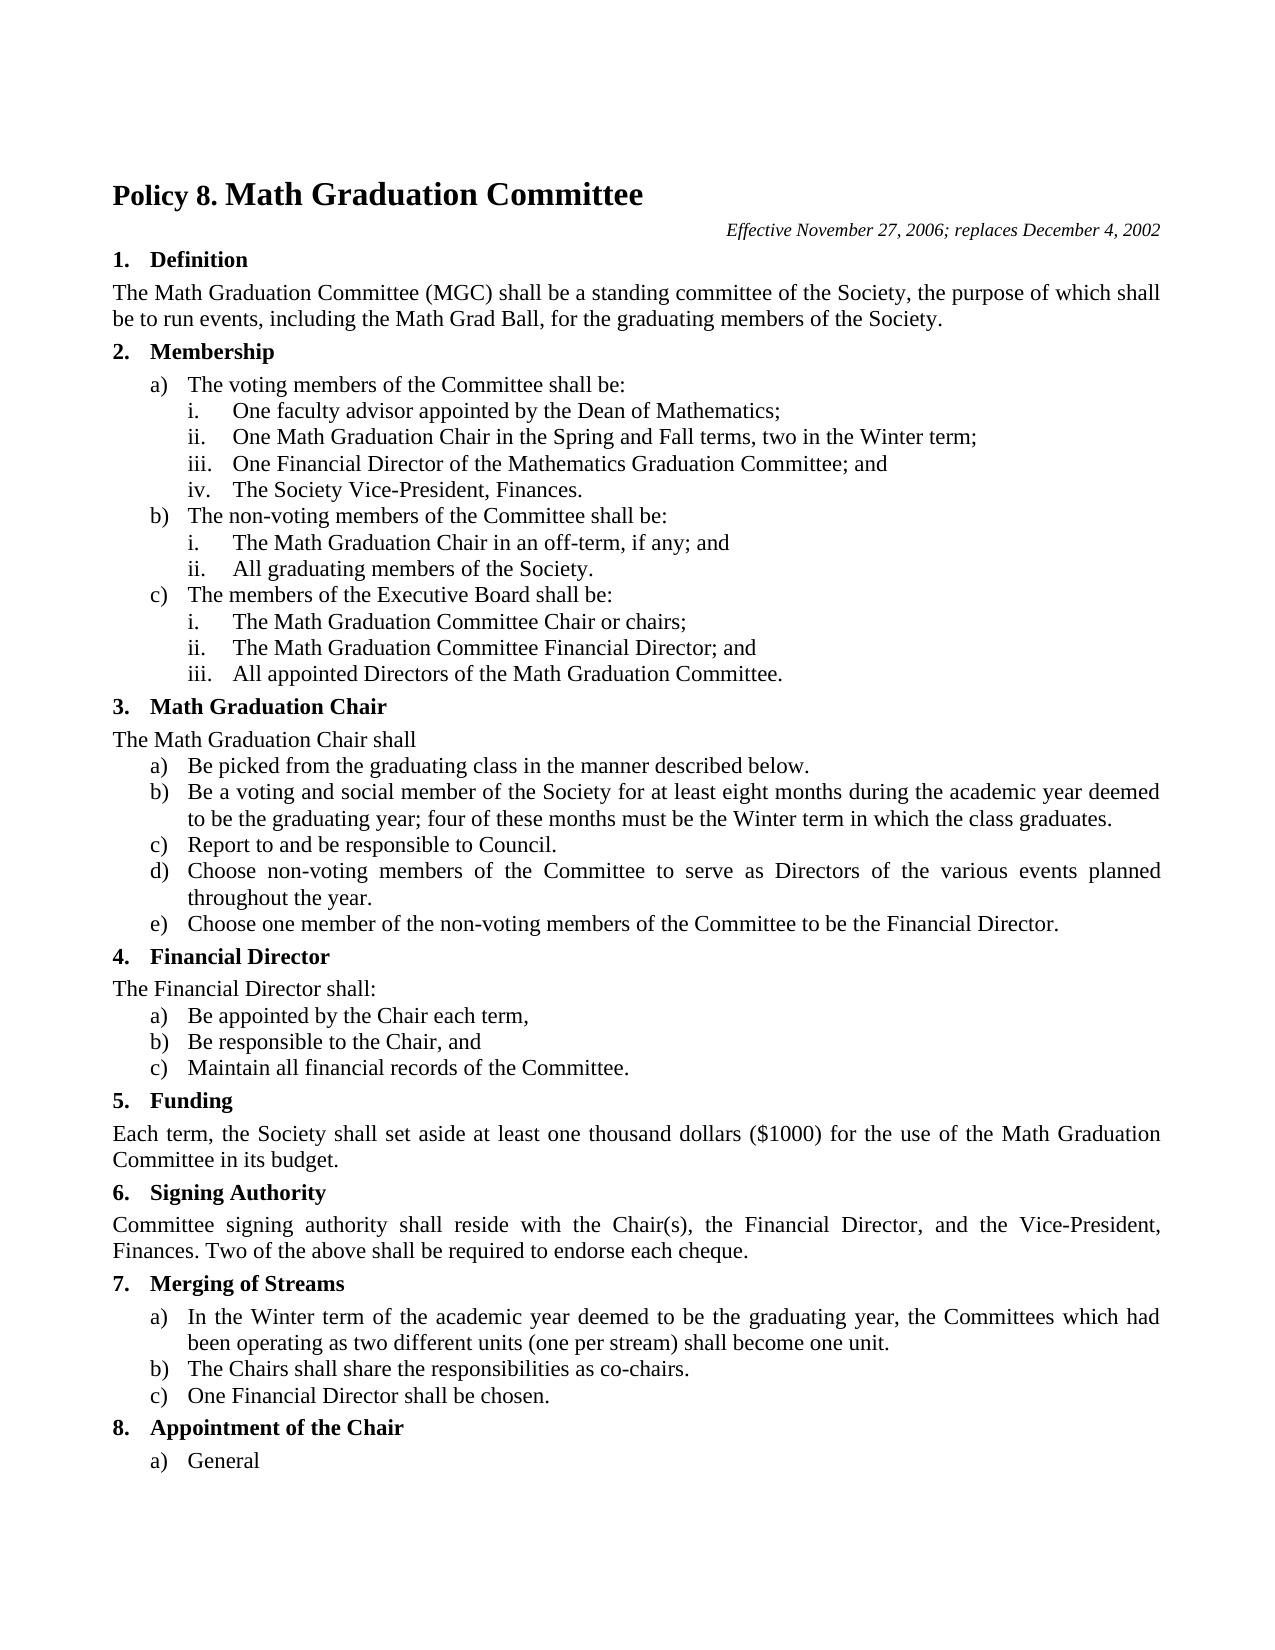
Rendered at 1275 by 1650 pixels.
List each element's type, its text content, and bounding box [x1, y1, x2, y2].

text The Financial Director shall: [112, 975, 1162, 1002]
subtitle The voting members of the Committee shall be: [150, 371, 1162, 397]
subtitle Definition [112, 246, 1162, 273]
text Committee signing authority shall reside with the Chair(s), the Financial Director, and the Vice-President, Finances. Two of the above shall be required to endorse each cheque. [112, 1211, 1162, 1264]
text The Math Graduation Chair shall [112, 726, 1162, 752]
text Each term, the Society shall set aside at least one thousand dollars ($1000) for the use of the Math Graduation Committee in its budget. [112, 1120, 1162, 1172]
subtitle Be appointed by the Chair each term, [150, 1002, 1162, 1028]
subtitle All appointed Directors of the Math Graduation Committee. [187, 661, 1162, 687]
subtitle The Chairs shall share the responsibilities as co-chairs. [150, 1356, 1162, 1382]
subtitle Merging of Streams [112, 1270, 1162, 1297]
subtitle Signing Authority [112, 1179, 1162, 1205]
subtitle The Math Graduation Committee Financial Director; and [187, 634, 1162, 661]
subtitle In the Winter term of the academic year deemed to be the graduating year, the Committees which had been operating as two different units (one per stream) shall become one unit. [150, 1303, 1162, 1356]
subtitle The non-voting members of the Committee shall be: [150, 502, 1162, 529]
subtitle Financial Director [112, 943, 1162, 969]
subtitle All graduating members of the Society. [187, 555, 1162, 581]
subtitle The Society Vice-President, Finances. [187, 476, 1162, 502]
subtitle General [150, 1447, 1162, 1473]
subtitle Math Graduation Chair [112, 693, 1162, 719]
subtitle Choose one member of the non-voting members of the Committee to be the Financial Director. [150, 910, 1162, 937]
subtitle One Math Graduation Chair in the Spring and Fall terms, two in the Winter term; [187, 423, 1162, 450]
subtitle Maintain all financial records of the Committee. [150, 1054, 1162, 1081]
subtitle Be picked from the graduating class in the manner described below. [150, 752, 1162, 778]
subtitle Be responsible to the Chair, and [150, 1028, 1162, 1054]
subtitle The Math Graduation Committee Chair or chairs; [187, 608, 1162, 634]
subtitle Funding [112, 1087, 1162, 1113]
subtitle Math Graduation Committee [112, 174, 1162, 212]
subtitle Membership [112, 338, 1162, 364]
subtitle One Financial Director shall be chosen. [150, 1382, 1162, 1408]
subtitle Be a voting and social member of the Society for at least eight months during the academic year deemed to be the graduating year; four of these months must be the Winter term in which the class graduates. [150, 778, 1162, 831]
subtitle Appointment of the Chair [112, 1414, 1162, 1441]
subtitle One Financial Director of the Mathematics Graduation Committee; and [187, 450, 1162, 476]
text Effective November 27, 2006; replaces December 4, 2002 [112, 219, 1162, 240]
subtitle The members of the Executive Board shall be: [150, 581, 1162, 608]
subtitle One faculty advisor appointed by the Dean of Mathematics; [187, 397, 1162, 423]
subtitle Report to and be responsible to Council. [150, 831, 1162, 857]
subtitle The Math Graduation Chair in an off-term, if any; and [187, 529, 1162, 555]
text The Math Graduation Committee (MGC) shall be a standing committee of the Society, the purpose of which shall be to run events, including the Math Grad Ball, for the graduating members of the Society. [112, 279, 1162, 332]
subtitle Choose non-voting members of the Committee to serve as Directors of the various events planned throughout the year. [150, 857, 1162, 910]
